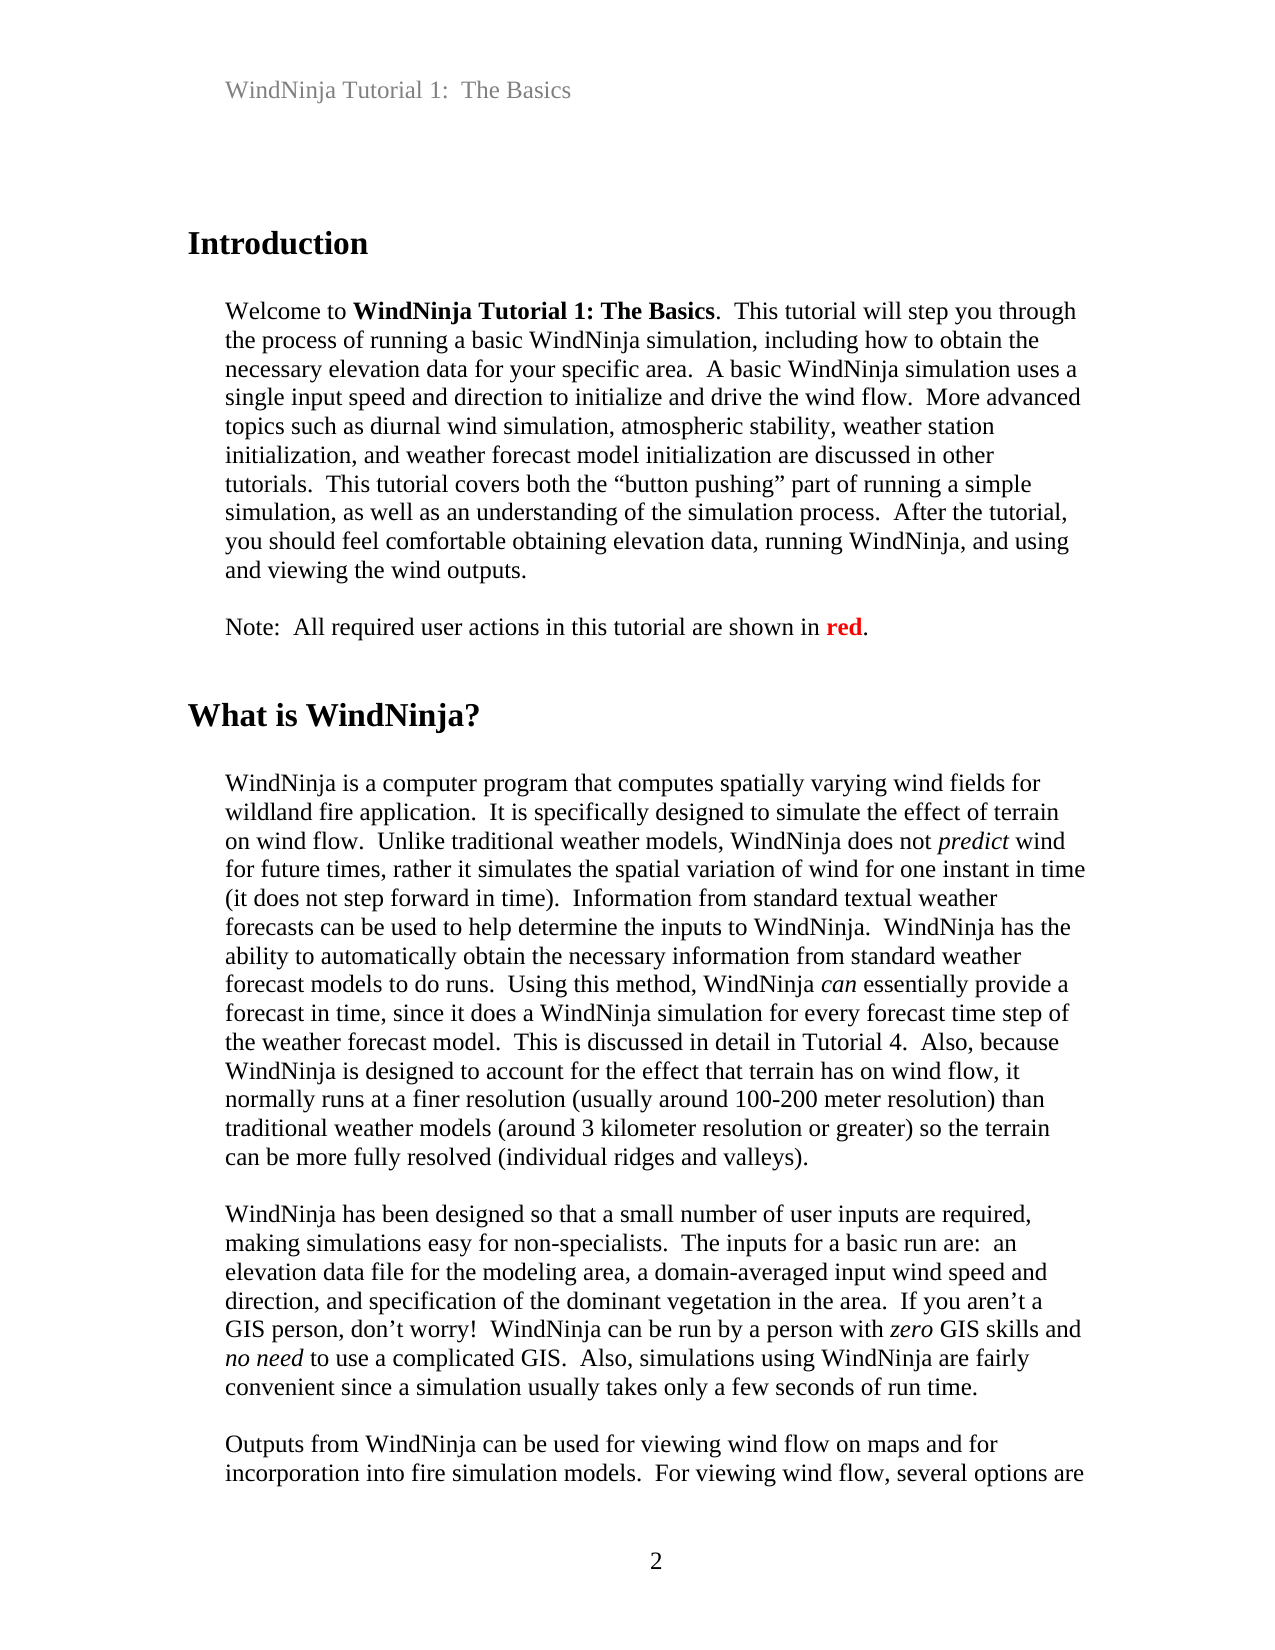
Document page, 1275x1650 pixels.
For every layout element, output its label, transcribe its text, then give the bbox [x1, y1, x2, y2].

subtitle What is WindNinja? [187, 695, 1087, 733]
text Note: All required user actions in this tutorial are shown in red. [225, 612, 1087, 641]
subtitle Introduction [187, 223, 1087, 261]
text WindNinja is a computer program that computes spatially varying wind fields for wildland fire application. It is specifically designed to simulate the effect of terrain on wind flow. Unlike traditional weather models, WindNinja does not predict wind for future times, rather it simulates the spatial variation of wind for one instant in time (it does not step forward in time). Information from standard textual weather forecasts can be used to help determine the inputs to WindNinja. WindNinja has the ability to automatically obtain the necessary information from standard weather forecast models to do runs. Using this method, WindNinja can essentially provide a forecast in time, since it does a WindNinja simulation for every forecast time step of the weather forecast model. This is discussed in detail in Tutorial 4. Also, because WindNinja is designed to account for the effect that terrain has on wind flow, it normally runs at a finer resolution (usually around 100-200 meter resolution) than traditional weather models (around 3 kilometer resolution or greater) so the terrain can be more fully resolved (individual ridges and valleys). [225, 768, 1087, 1171]
text Welcome to WindNinja Tutorial 1: The Basics. This tutorial will step you through the process of running a basic WindNinja simulation, including how to obtain the necessary elevation data for your specific area. A basic WindNinja simulation uses a single input speed and direction to initialize and drive the wind flow. More advanced topics such as diurnal wind simulation, atmospheric stability, weather station initialization, and weather forecast model initialization are discussed in other tutorials. This tutorial covers both the “button pushing” part of running a simple simulation, as well as an understanding of the simulation process. After the tutorial, you should feel comfortable obtaining elevation data, running WindNinja, and using and viewing the wind outputs. [225, 296, 1087, 584]
text WindNinja has been designed so that a small number of user inputs are required, making simulations easy for non-specialists. The inputs for a basic run are: an elevation data file for the modeling area, a domain-averaged input wind speed and direction, and specification of the dominant vegetation in the area. If you aren’t a GIS person, don’t worry! WindNinja can be run by a person with zero GIS skills and no need to use a complicated GIS. Also, simulations using WindNinja are fairly convenient since a simulation usually takes only a few seconds of run time. [225, 1199, 1087, 1401]
text Outputs from WindNinja can be used for viewing wind flow on maps and for incorporation into fire simulation models. For viewing wind flow, several options are [225, 1429, 1087, 1487]
